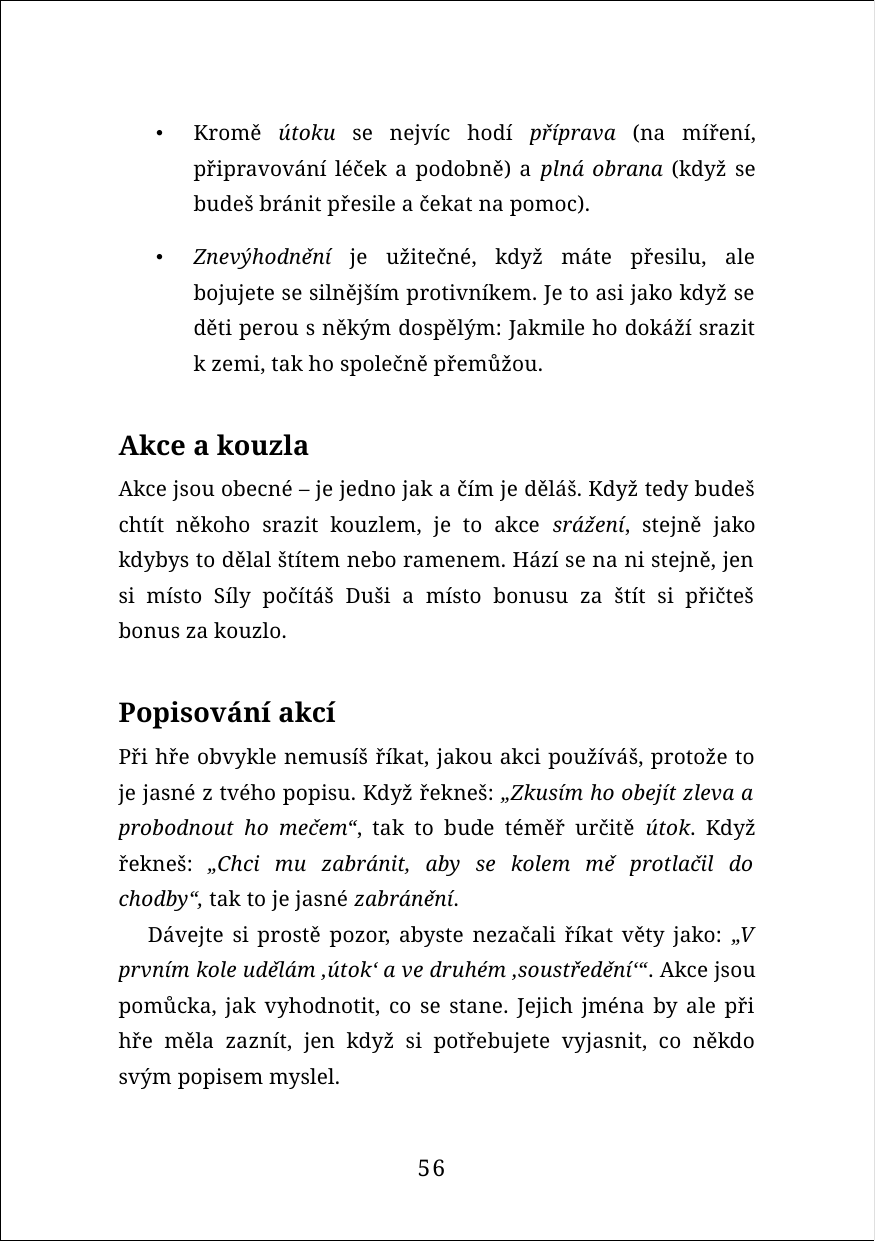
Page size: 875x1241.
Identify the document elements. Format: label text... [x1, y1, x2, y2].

text Při hře obvykle nemusíš říkat, jakou akci používáš, protože to je jasné z tvého popisu. Když řekneš: „Zkusím ho obejít zleva a probodnout ho mečem“, tak to bude téměř určitě útok. Když řekneš: „Chci mu zabránit, aby se kolem mě protlačil do chodby“, tak to je jasné zabránění. Dávejte si prostě pozor, abyste nezačali říkat věty jako: „V prvním kole udělám ‚útok‘ a ve druhém ‚soustředění‘“. Akce jsou pomůcka, jak vyhodnotit, co se stane. Jejich jména by ale při hře měla zaznít, jen když si potřebujete vyjasnit, co někdo svým popisem myslel. [118, 742, 756, 1090]
list Znevýhodnění je užitečné, když máte přesilu, ale bojujete se silnějším protivníkem. Je to asi jako když se děti perou s někým dospělým: Jakmile ho dokáží srazit k zemi, tak ho společně přemůžou. [156, 242, 756, 377]
subtitle Akce a kouzla [118, 426, 756, 463]
subtitle Popisování akcí [118, 693, 756, 730]
list Kromě útoku se nejvíc hodí příprava (na míření, připravování léček a podobně) a plná obrana (když se budeš bránit přesile a čekat na pomoc). [156, 118, 756, 218]
text Akce jsou obecné – je jedno jak a čím je děláš. Když tedy budeš chtít někoho srazit kouzlem, je to akce srážení, stejně jako kdybys to dělal štítem nebo ramenem. Hází se na ni stejně, jen si místo Síly počítáš Duši a místo bonusu za štít si přičteš bonus za kouzlo. [118, 474, 756, 645]
